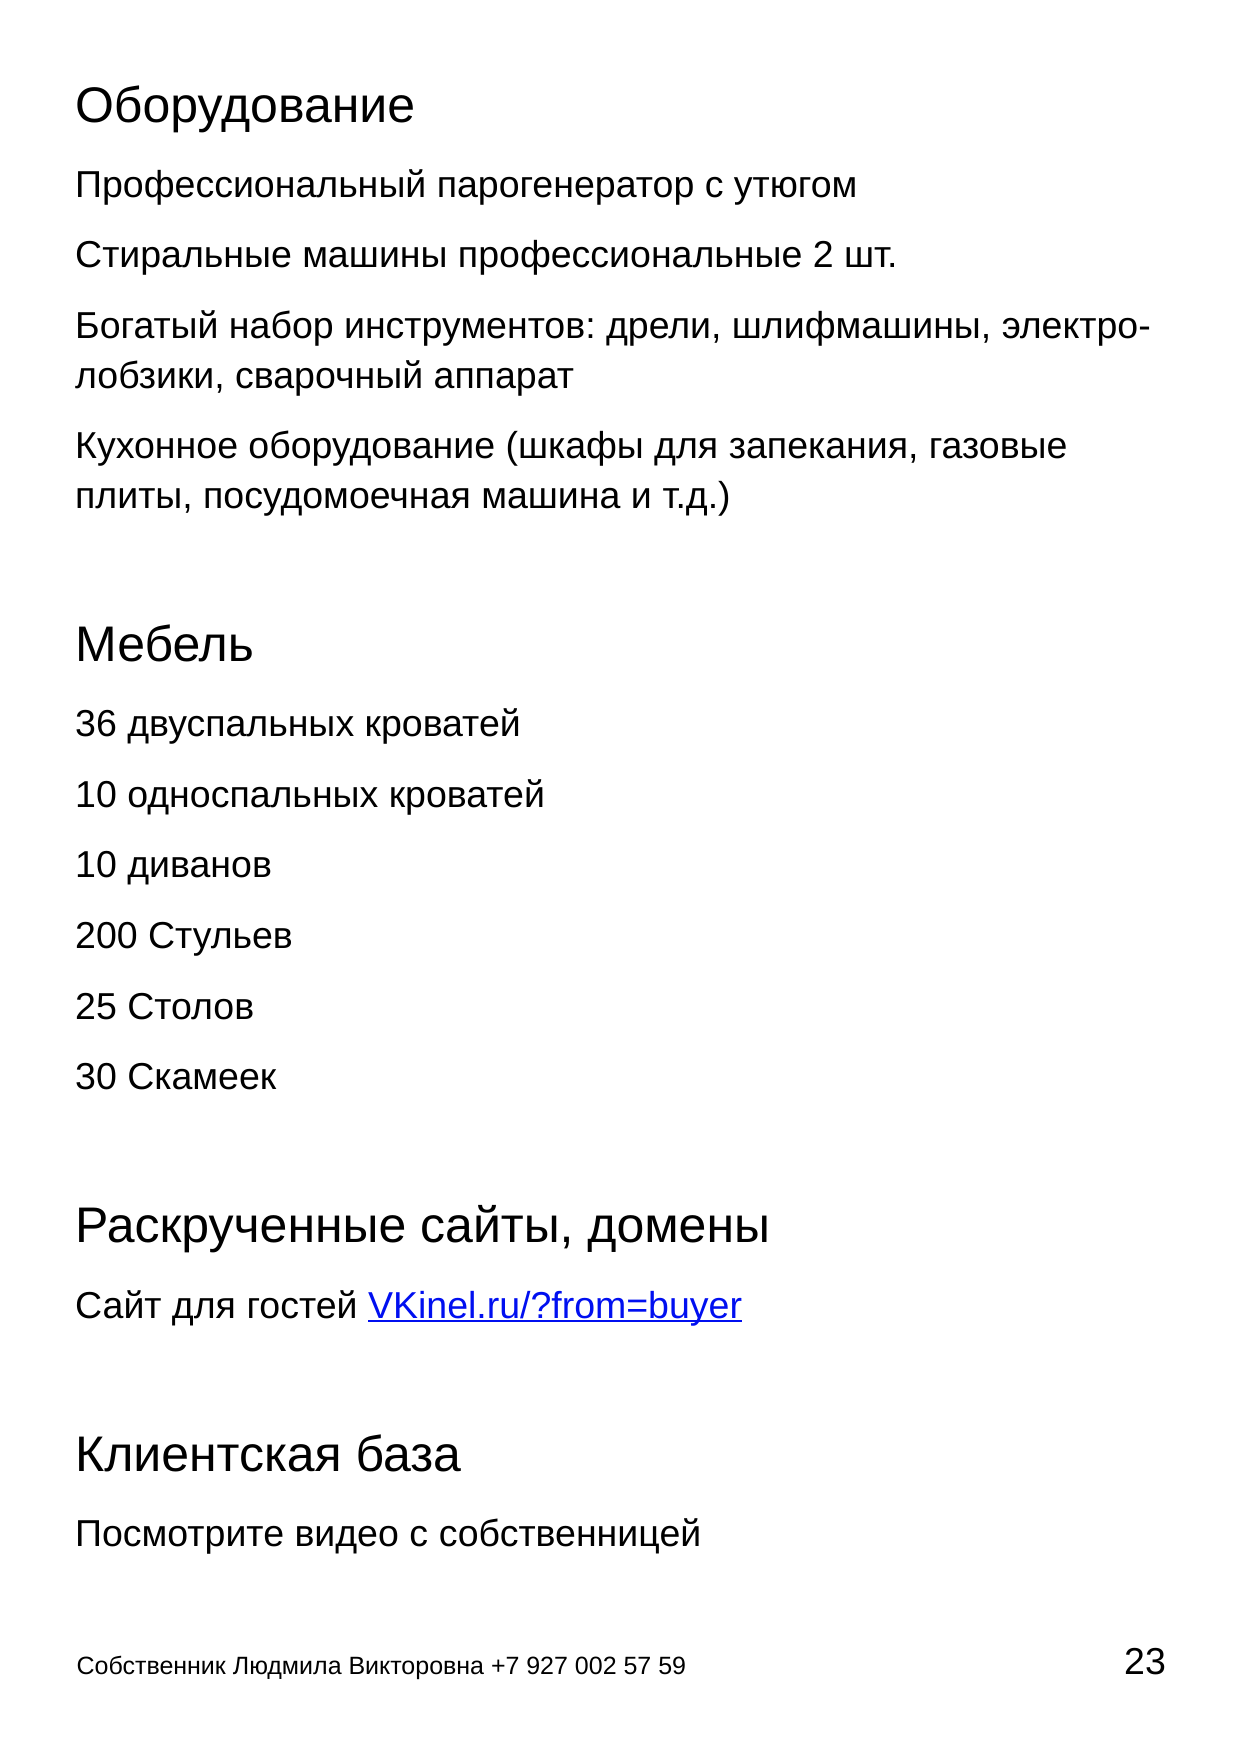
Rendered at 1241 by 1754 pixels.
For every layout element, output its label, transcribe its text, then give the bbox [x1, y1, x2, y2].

text Богатый набор инструментов: дрели, шлифмашины, электро-лобзики, сварочный аппарат [75, 303, 1166, 396]
text 25 Столов [75, 984, 1166, 1027]
text 10 односпальных кроватей [75, 772, 1166, 815]
text Кухонное оборудование (шкафы для запекания, газовые плиты, посудомоечная машина и т.д.) [75, 423, 1166, 516]
text Профессиональный парогенератор с утюгом [75, 162, 1166, 205]
text 10 диванов [75, 843, 1166, 886]
text 36 двуспальных кроватей [75, 701, 1166, 744]
text Стиральные машины профессиональные 2 шт. [75, 233, 1166, 276]
text Посмотрите видео с собственницей [75, 1511, 1166, 1554]
subtitle Оборудование [75, 75, 1166, 132]
text 30 Скамеек [75, 1054, 1166, 1098]
subtitle Мебель [75, 614, 1166, 672]
subtitle Раскрученные сайты, домены [75, 1196, 1166, 1253]
text 200 Стульев [75, 913, 1166, 956]
subtitle Клиентская база [75, 1424, 1166, 1482]
text Сайт для гостей VKinel.ru/?from=buyer [75, 1283, 1166, 1326]
